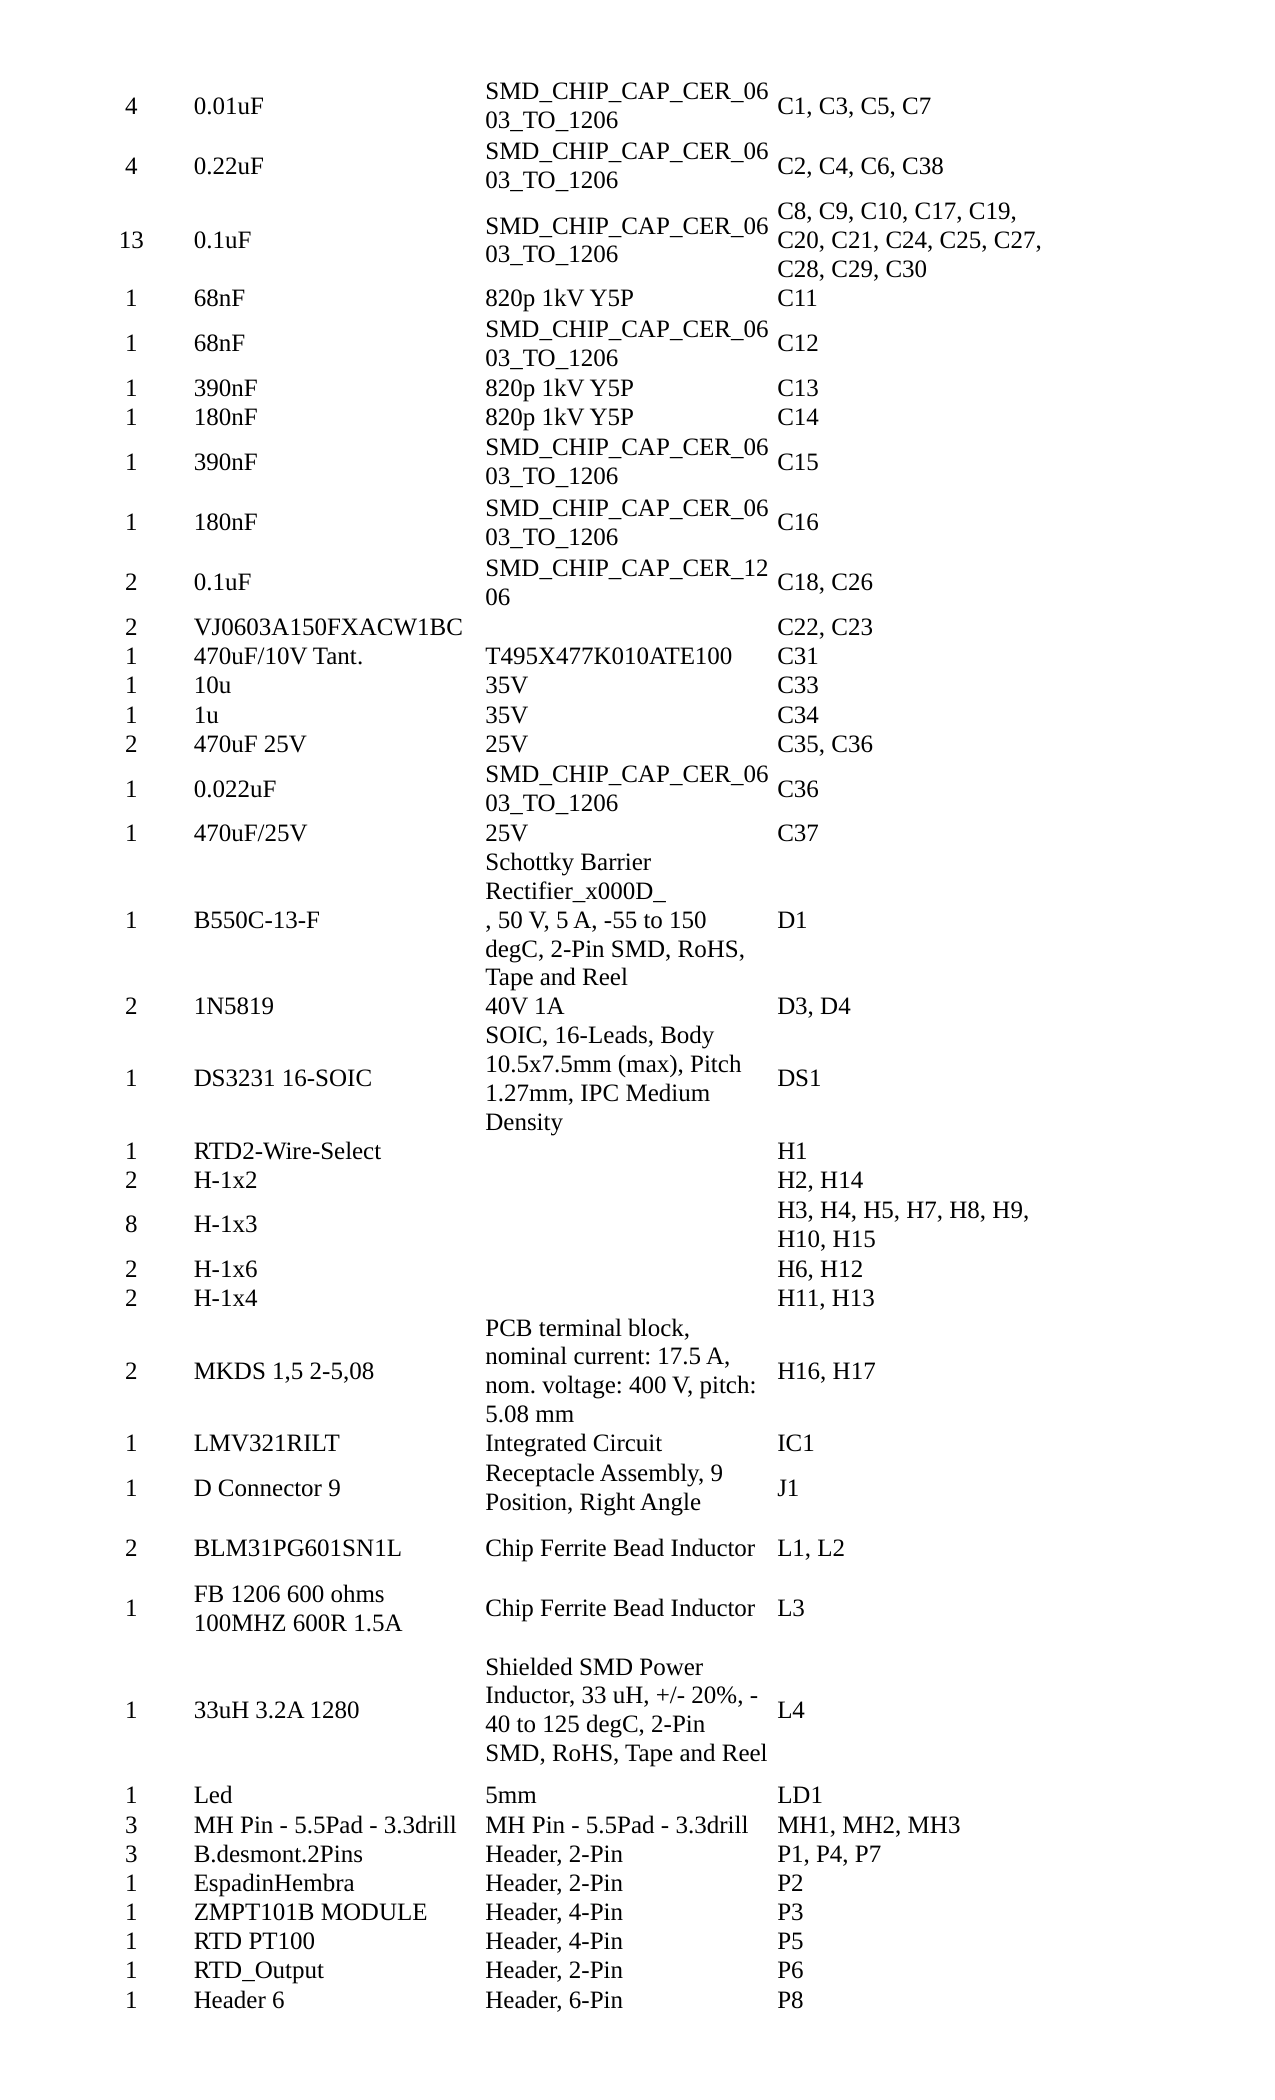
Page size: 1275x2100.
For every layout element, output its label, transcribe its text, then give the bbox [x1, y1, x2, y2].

table_cell Integrated Circuit [482, 1428, 774, 1457]
table_cell C16 [774, 491, 1066, 552]
table_cell 470uF/25V [190, 818, 482, 847]
table_cell H-1x6 [190, 1254, 482, 1283]
table_cell VJ0603A150FXACW1BC [190, 612, 482, 641]
table_cell 1 [72, 1457, 190, 1517]
table_cell P3 [774, 1897, 1066, 1926]
table_cell 390nF [190, 431, 482, 491]
table_cell 5mm [482, 1780, 774, 1809]
table_cell SMD_CHIP_CAP_CER_0603_TO_1206 [482, 491, 774, 552]
table_cell Chip Ferrite Bead Inductor [482, 1517, 774, 1577]
table_cell Schottky Barrier Rectifier_x000D_ , 50 V, 5 A, -55 to 150 degC, 2-Pin SMD, RoHS, Tape and Reel [482, 847, 774, 991]
table_cell RTD_Output [190, 1955, 482, 1984]
table_cell ZMPT101B MODULE [190, 1897, 482, 1926]
table_cell SMD_CHIP_CAP_CER_1206 [482, 552, 774, 612]
table_cell Header, 4-Pin [482, 1926, 774, 1955]
table_cell H-1x2 [190, 1165, 482, 1194]
table_cell 0.1uF [190, 196, 482, 283]
table_cell 2 [72, 1254, 190, 1283]
table_cell 1 [72, 818, 190, 847]
table_cell 1 [72, 312, 190, 373]
table_cell 1 [72, 1428, 190, 1457]
table_cell D Connector 9 [190, 1457, 482, 1517]
table_cell 1 [72, 1897, 190, 1926]
table_cell 1 [72, 402, 190, 431]
table_cell 1 [72, 491, 190, 552]
table_cell Receptacle Assembly, 9 Position, Right Angle [482, 1457, 774, 1517]
table_header 0.01uF [190, 75, 482, 135]
table_cell 2 [72, 552, 190, 612]
table_cell Header, 6-Pin [482, 1985, 774, 2014]
table_cell 68nF [190, 283, 482, 312]
table_cell 1 [72, 670, 190, 699]
table_cell DS1 [774, 1020, 1066, 1136]
table_cell 1 [72, 283, 190, 312]
table_cell H-1x4 [190, 1283, 482, 1312]
table_cell [482, 1254, 774, 1283]
table_cell MH1, MH2, MH3 [774, 1810, 1066, 1839]
table_cell Chip Ferrite Bead Inductor [482, 1578, 774, 1638]
table_cell 1 [72, 641, 190, 670]
table_cell L4 [774, 1638, 1066, 1780]
table_cell 1 [72, 847, 190, 991]
table_cell C22, C23 [774, 612, 1066, 641]
table_cell [482, 1165, 774, 1194]
table_cell 2 [72, 612, 190, 641]
table_cell 820p 1kV Y5P [482, 402, 774, 431]
table_cell 1 [72, 431, 190, 491]
table_cell [482, 1194, 774, 1254]
table_cell SMD_CHIP_CAP_CER_0603_TO_1206 [482, 312, 774, 373]
table_cell C18, C26 [774, 552, 1066, 612]
table_cell 4 [72, 135, 190, 196]
table_cell RTD2-Wire-Select [190, 1136, 482, 1165]
table_cell [482, 1136, 774, 1165]
table_cell 40V 1A [482, 991, 774, 1020]
table_cell 1 [72, 1638, 190, 1780]
table_cell [482, 1283, 774, 1312]
table_cell 35V [482, 700, 774, 729]
table_header C1, C3, C5, C7 [774, 75, 1066, 135]
table_cell 1 [72, 1578, 190, 1638]
table_cell C35, C36 [774, 729, 1066, 758]
table_cell 1 [72, 1985, 190, 2014]
table_cell H6, H12 [774, 1254, 1066, 1283]
table_cell 820p 1kV Y5P [482, 283, 774, 312]
table_cell D3, D4 [774, 991, 1066, 1020]
table_cell 2 [72, 1517, 190, 1577]
table_cell [482, 612, 774, 641]
table_cell 25V [482, 729, 774, 758]
table_cell 390nF [190, 373, 482, 402]
table_cell P1, P4, P7 [774, 1839, 1066, 1868]
table_cell 820p 1kV Y5P [482, 373, 774, 402]
table_cell C8, C9, C10, C17, C19, C20, C21, C24, C25, C27, C28, C29, C30 [774, 196, 1066, 283]
table_cell 2 [72, 991, 190, 1020]
table_cell 33uH 3.2A 1280 [190, 1638, 482, 1780]
table_cell 25V [482, 818, 774, 847]
table_cell EspadinHembra [190, 1868, 482, 1897]
table_cell L1, L2 [774, 1517, 1066, 1577]
table_cell 10u [190, 670, 482, 699]
table_cell 180nF [190, 491, 482, 552]
table_cell P2 [774, 1868, 1066, 1897]
table_cell 3 [72, 1810, 190, 1839]
table_cell T495X477K010ATE100 [482, 641, 774, 670]
table_cell 0.022uF [190, 758, 482, 818]
table_cell 1 [72, 1926, 190, 1955]
table_cell 8 [72, 1194, 190, 1254]
table_cell 3 [72, 1839, 190, 1868]
table_cell SMD_CHIP_CAP_CER_0603_TO_1206 [482, 135, 774, 196]
table_cell 1 [72, 1955, 190, 1984]
table_cell 2 [72, 1313, 190, 1428]
table_cell 0.1uF [190, 552, 482, 612]
table_cell J1 [774, 1457, 1066, 1517]
table_cell B.desmont.2Pins [190, 1839, 482, 1868]
table_cell IC1 [774, 1428, 1066, 1457]
table_cell 2 [72, 1165, 190, 1194]
table_cell Header, 2-Pin [482, 1839, 774, 1868]
table_cell C15 [774, 431, 1066, 491]
table_cell Header, 4-Pin [482, 1897, 774, 1926]
table_cell MH Pin - 5.5Pad - 3.3drill [482, 1810, 774, 1839]
table_cell 1 [72, 1868, 190, 1897]
table_cell 13 [72, 196, 190, 283]
table_cell MH Pin - 5.5Pad - 3.3drill [190, 1810, 482, 1839]
table_cell 1 [72, 1136, 190, 1165]
table_cell 68nF [190, 312, 482, 373]
table_cell 1N5819 [190, 991, 482, 1020]
table_cell 1u [190, 700, 482, 729]
table_cell C12 [774, 312, 1066, 373]
table_cell 0.22uF [190, 135, 482, 196]
table_cell 1 [72, 700, 190, 729]
table_cell H16, H17 [774, 1313, 1066, 1428]
table_cell 470uF/10V Tant. [190, 641, 482, 670]
table_cell 1 [72, 373, 190, 402]
table_cell Header, 2-Pin [482, 1955, 774, 1984]
table_cell D1 [774, 847, 1066, 991]
table_cell LMV321RILT [190, 1428, 482, 1457]
table_cell C31 [774, 641, 1066, 670]
table_cell C34 [774, 700, 1066, 729]
table_cell C13 [774, 373, 1066, 402]
table_cell 1 [72, 1020, 190, 1136]
table_cell Led [190, 1780, 482, 1809]
table_cell 2 [72, 1283, 190, 1312]
table_cell FB 1206 600 ohms 100MHZ 600R 1.5A [190, 1578, 482, 1638]
table_cell C14 [774, 402, 1066, 431]
table_cell L3 [774, 1578, 1066, 1638]
table_cell P6 [774, 1955, 1066, 1984]
table_cell B550C-13-F [190, 847, 482, 991]
table_cell 1 [72, 758, 190, 818]
table_header SMD_CHIP_CAP_CER_0603_TO_1206 [482, 75, 774, 135]
table_cell Header 6 [190, 1985, 482, 2014]
table_cell SMD_CHIP_CAP_CER_0603_TO_1206 [482, 196, 774, 283]
table_cell H-1x3 [190, 1194, 482, 1254]
table_cell C11 [774, 283, 1066, 312]
table_cell SMD_CHIP_CAP_CER_0603_TO_1206 [482, 431, 774, 491]
table_cell SMD_CHIP_CAP_CER_0603_TO_1206 [482, 758, 774, 818]
table_cell RTD PT100 [190, 1926, 482, 1955]
table_cell H1 [774, 1136, 1066, 1165]
table_cell C33 [774, 670, 1066, 699]
table_cell PCB terminal block, nominal current: 17.5 A, nom. voltage: 400 V, pitch: 5.08 mm [482, 1313, 774, 1428]
table_cell 2 [72, 729, 190, 758]
table_cell C37 [774, 818, 1066, 847]
table_cell Shielded SMD Power Inductor, 33 uH, +/- 20%, -40 to 125 degC, 2-Pin SMD, RoHS, Tape and Reel [482, 1638, 774, 1780]
table_cell C36 [774, 758, 1066, 818]
table_cell P5 [774, 1926, 1066, 1955]
table_cell 180nF [190, 402, 482, 431]
table_cell Header, 2-Pin [482, 1868, 774, 1897]
table_cell C2, C4, C6, C38 [774, 135, 1066, 196]
table_cell H2, H14 [774, 1165, 1066, 1194]
table_cell 35V [482, 670, 774, 699]
table_cell 1 [72, 1780, 190, 1809]
table_cell P8 [774, 1985, 1066, 2014]
table_cell MKDS 1,5 2-5,08 [190, 1313, 482, 1428]
table_cell 470uF 25V [190, 729, 482, 758]
table_cell H3, H4, H5, H7, H8, H9, H10, H15 [774, 1194, 1066, 1254]
table_cell BLM31PG601SN1L [190, 1517, 482, 1577]
table_header 4 [72, 75, 190, 135]
table_cell H11, H13 [774, 1283, 1066, 1312]
table_cell DS3231 16-SOIC [190, 1020, 482, 1136]
table_cell LD1 [774, 1780, 1066, 1809]
table_cell SOIC, 16-Leads, Body 10.5x7.5mm (max), Pitch 1.27mm, IPC Medium Density [482, 1020, 774, 1136]
